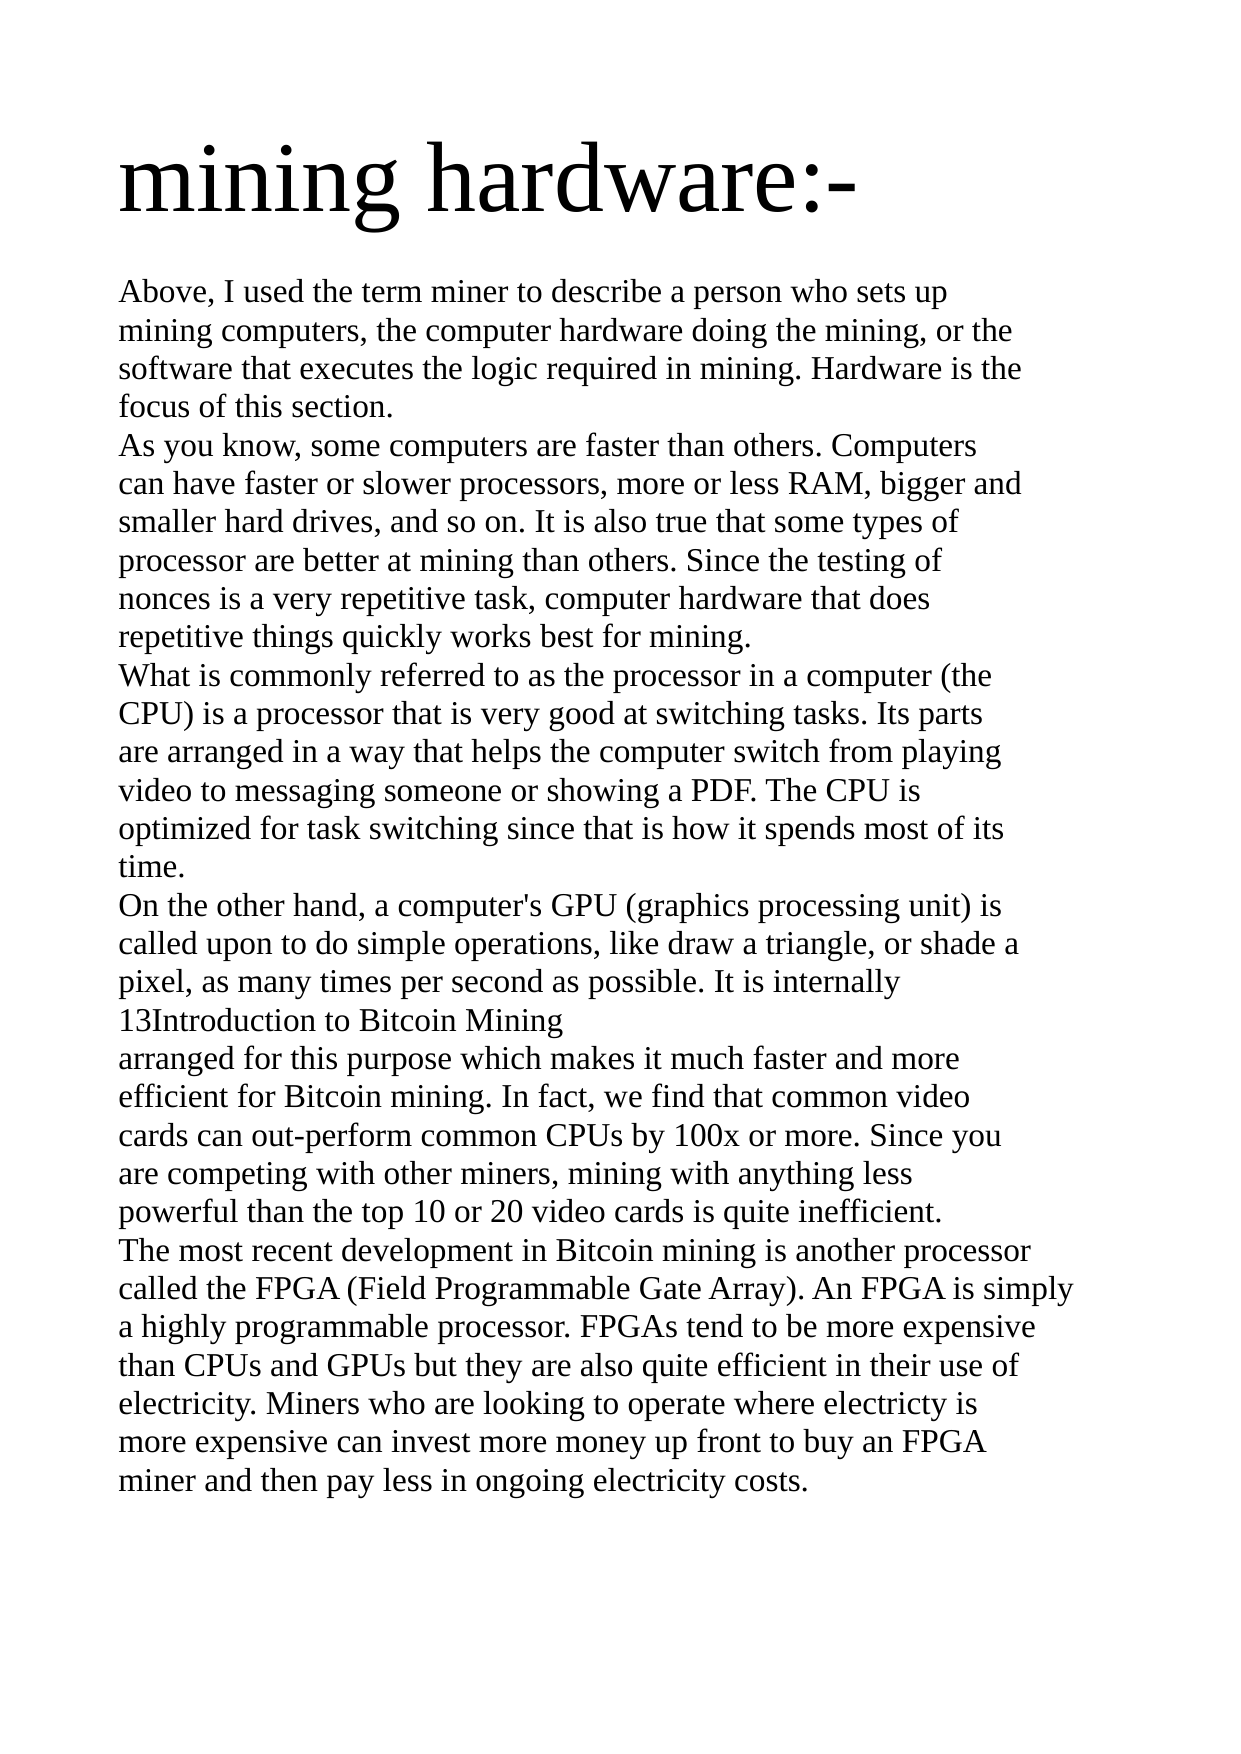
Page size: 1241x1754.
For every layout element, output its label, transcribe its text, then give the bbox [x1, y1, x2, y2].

text repetitive things quickly works best for mining. [118, 616, 1122, 655]
text processor are better at mining than others. Since the testing of [118, 540, 1122, 578]
text 13Introduction to Bitcoin Mining [118, 1000, 1122, 1038]
text software that executes the logic required in mining. Hardware is the [118, 348, 1122, 386]
text electricity. Miners who are looking to operate where electricty is [118, 1383, 1122, 1421]
text cards can out-perform common CPUs by 100x or more. Since you [118, 1115, 1122, 1153]
text The most recent development in Bitcoin mining is another processor [118, 1230, 1122, 1268]
text efficient for Bitcoin mining. In fact, we find that common video [118, 1076, 1122, 1115]
text nonces is a very repetitive task, computer hardware that does [118, 578, 1122, 616]
text video to messaging someone or showing a PDF. The CPU is [118, 770, 1122, 808]
text a highly programmable processor. FPGAs tend to be more expensive [118, 1306, 1122, 1345]
text optimized for task switching since that is how it spends most of its [118, 808, 1122, 846]
text can have faster or slower processors, more or less RAM, bigger and [118, 463, 1122, 501]
text arranged for this purpose which makes it much faster and more [118, 1038, 1122, 1076]
text are competing with other miners, mining with anything less [118, 1153, 1122, 1191]
text CPU) is a processor that is very good at switching tasks. Its parts [118, 693, 1122, 731]
text more expensive can invest more money up front to buy an FPGA [118, 1421, 1122, 1460]
text than CPUs and GPUs but they are also quite efficient in their use of [118, 1345, 1122, 1383]
text pixel, as many times per second as possible. It is internally [118, 961, 1122, 1000]
text powerful than the top 10 or 20 video cards is quite inefficient. [118, 1191, 1122, 1230]
text smaller hard drives, and so on. It is also true that some types of [118, 501, 1122, 540]
text called upon to do simple operations, like draw a triangle, or shade a [118, 923, 1122, 961]
text mining computers, the computer hardware doing the mining, or the [118, 310, 1122, 348]
text miner and then pay less in ongoing electricity costs. [118, 1460, 1122, 1498]
text What is commonly referred to as the processor in a computer (the [118, 655, 1122, 693]
text focus of this section. [118, 386, 1122, 425]
text mining hardware:- [118, 118, 1122, 233]
text Above, I used the term miner to describe a person who sets up [118, 271, 1122, 310]
text called the FPGA (Field Programmable Gate Array). An FPGA is simply [118, 1268, 1122, 1306]
text time. [118, 846, 1122, 885]
text are arranged in a way that helps the computer switch from playing [118, 731, 1122, 770]
text On the other hand, a computer's GPU (graphics processing unit) is [118, 885, 1122, 923]
text As you know, some computers are faster than others. Computers [118, 425, 1122, 463]
